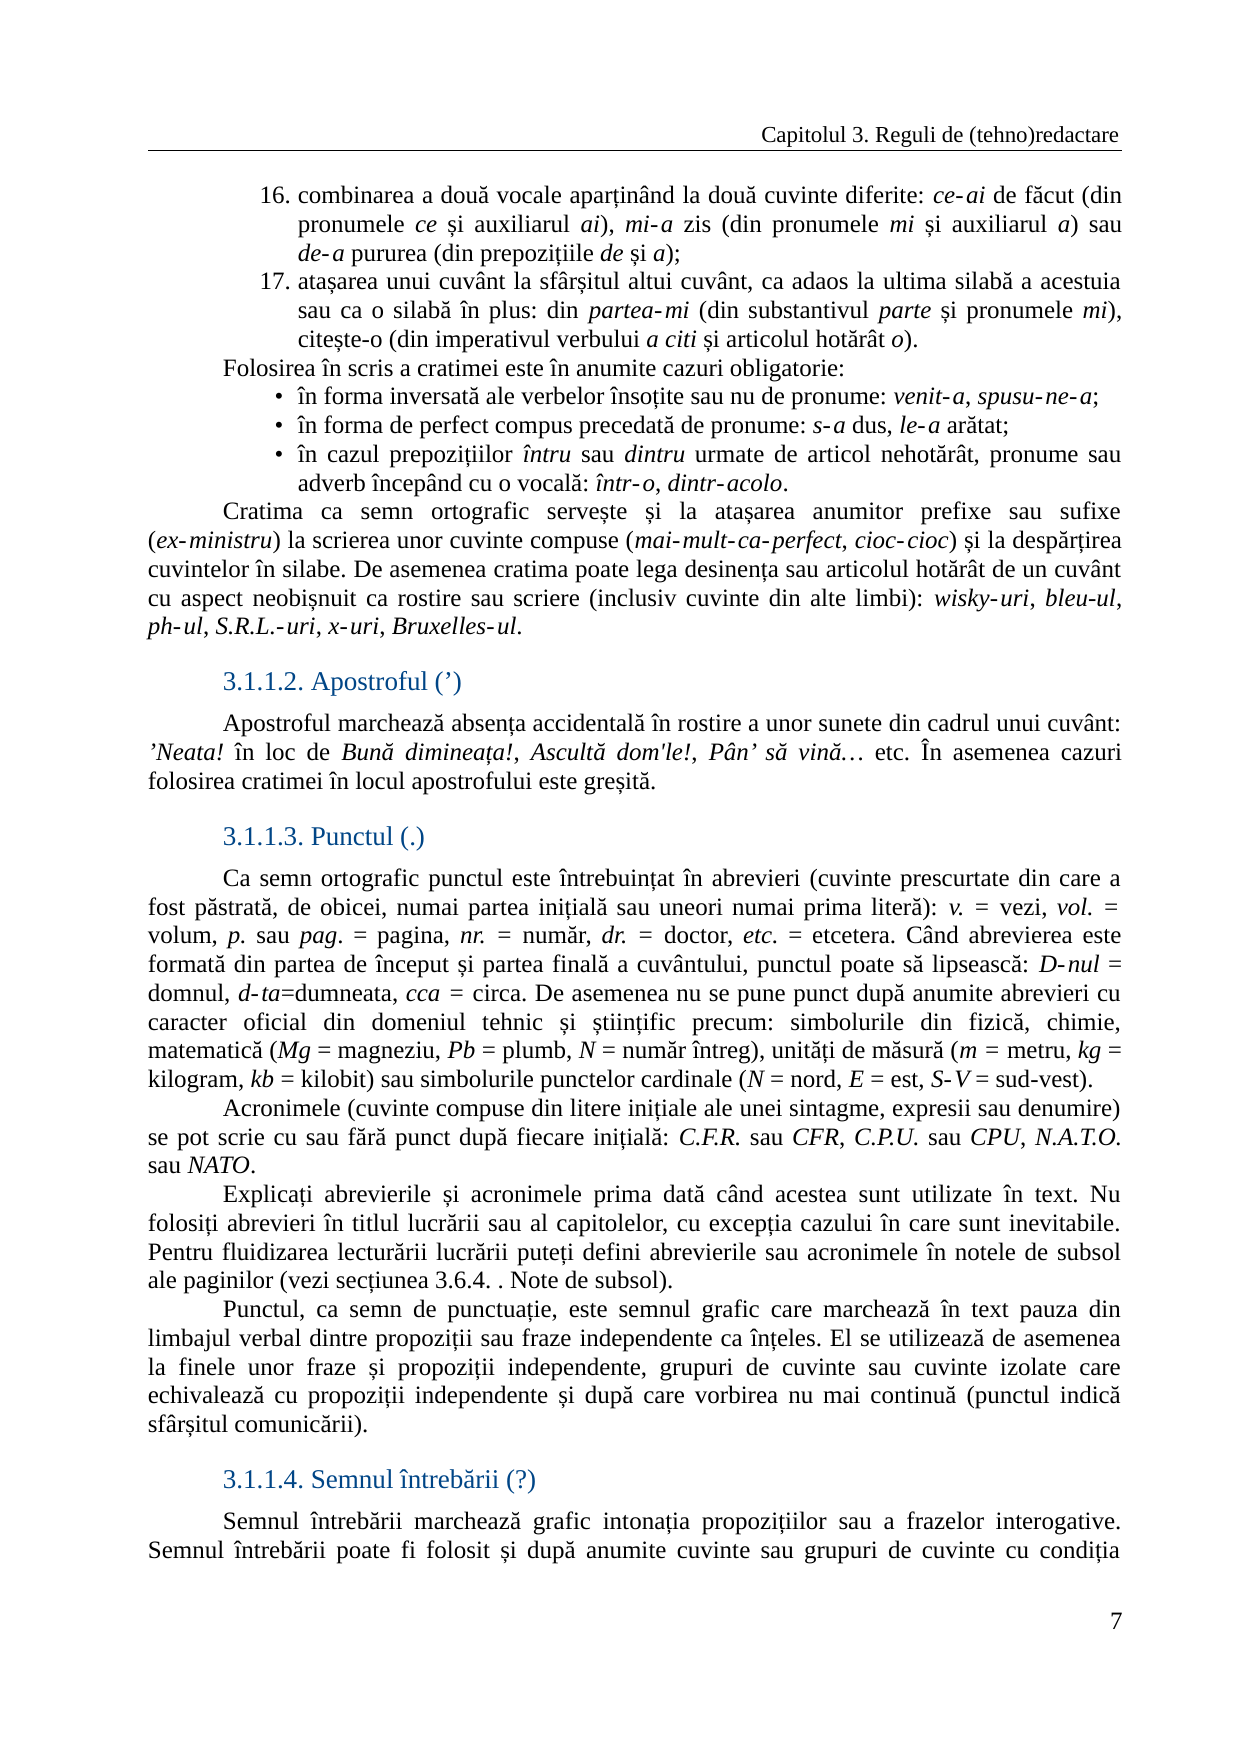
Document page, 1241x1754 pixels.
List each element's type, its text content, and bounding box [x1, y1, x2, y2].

list combinarea a două vocale aparținând la două cuvinte diferite: ce‑ai de făcut (din pronumele ce și auxiliarul ai), mi‑a zis (din pronumele mi și auxiliarul a) sau de‑a pururea (din prepozițiile de și a); [291, 180, 1122, 266]
text Ca semn ortografic punctul este întrebuințat în abrevieri (cuvinte prescurtate din care a fost păstrată, de obicei, numai partea inițială sau uneori numai prima literă): v. = vezi, vol. = volum, p. sau pag. = pagina, nr. = număr, dr. = doctor, etc. = etcetera. Când abrevierea este formată din partea de început și partea finală a cuvântului, punctul poate să lipsească: D‑nul = domnul, d‑ta=dumneata, cca = circa. De asemenea nu se pune punct după anumite abrevieri cu caracter oficial din domeniul tehnic și științific precum: simbolurile din fizică, chimie, matematică (Mg = magneziu, Pb = plumb, N = număr întreg), unități de măsură (m = metru, kg = kilogram, kb = kilobit) sau simbolurile punctelor cardinale (N = nord, E = est, S‑V = sud‑vest). [148, 863, 1122, 1093]
list atașarea unui cuvânt la sfârșitul altui cuvânt, ca adaos la ultima silabă a acestuia sau ca o silabă în plus: din partea‑mi (din substantivul parte și pronumele mi), citește‑o (din imperativul verbului a citi și articolul hotărât o). [291, 266, 1122, 353]
text Semnul întrebării marchează grafic intonația propozițiilor sau a frazelor interogative. Semnul întrebării poate fi folosit și după anumite cuvinte sau grupuri de cuvinte cu condiția [148, 1506, 1122, 1564]
list în forma inversată ale verbelor însoțite sau nu de pronume: venit‑a, spusu‑ne‑a; [279, 381, 1122, 410]
list în forma de perfect compus precedată de pronume: s‑a dus, le‑a arătat; [279, 410, 1122, 439]
text Cratima ca semn ortografic servește și la atașarea anumitor prefixe sau sufixe (ex‑ministru) la scrierea unor cuvinte compuse (mai‑mult‑ca‑perfect, cioc‑cioc) și la despărțirea cuvintelor în silabe. De asemenea cratima poate lega desinența sau articolul hotărât de un cuvânt cu aspect neobișnuit ca rostire sau scriere (inclusiv cuvinte din alte limbi): wisky‑uri, bleu-ul, ph‑ul, S.R.L.‑uri, x‑uri, Bruxelles‑ul. [148, 496, 1122, 640]
subtitle Apostroful (’) [223, 665, 1122, 696]
subtitle Punctul (.) [223, 819, 1122, 851]
text Punctul, ca semn de punctuație, este semnul grafic care marchează în text pauza din limbajul verbal dintre propoziții sau fraze independente ca înțeles. El se utilizează de asemenea la finele unor fraze și propoziții independente, grupuri de cuvinte sau cuvinte izolate care echivalează cu propoziții independente și după care vorbirea nu mai continuă (punctul indică sfârșitul comunicării). [148, 1294, 1122, 1438]
text Explicați abrevierile și acronimele prima dată când acestea sunt utilizate în text. Nu folosiți abrevieri în titlul lucrării sau al capitolelor, cu excepția cazului în care sunt inevitabile. Pentru fluidizarea lecturării lucrării puteți defini abrevierile sau acronimele în notele de subsol ale paginilor (vezi secțiunea 3.7.4. Note de subsol). [148, 1179, 1122, 1294]
text Folosirea în scris a cratimei este în anumite cazuri obligatorie: [148, 353, 1122, 381]
list în cazul prepozițiilor întru sau dintru urmate de articol nehotărât, pronume sau adverb începând cu o vocală: într‑o, dintr‑acolo. [279, 439, 1122, 496]
subtitle Semnul întrebării (?) [223, 1463, 1122, 1494]
text Apostroful marchează absența accidentală în rostire a unor sunete din cadrul unui cuvânt: ’Neata! în loc de Bună dimineața!, Ascultă dom'le!, Pân’ să vină… etc. În asemenea cazuri folosirea cratimei în locul apostrofului este greșită. [148, 708, 1122, 795]
text Acronimele (cuvinte compuse din litere inițiale ale unei sintagme, expresii sau denumire) se pot scrie cu sau fără punct după fiecare inițială: C.F.R. sau CFR, C.P.U. sau CPU, N.A.T.O. sau NATO. [148, 1093, 1122, 1179]
